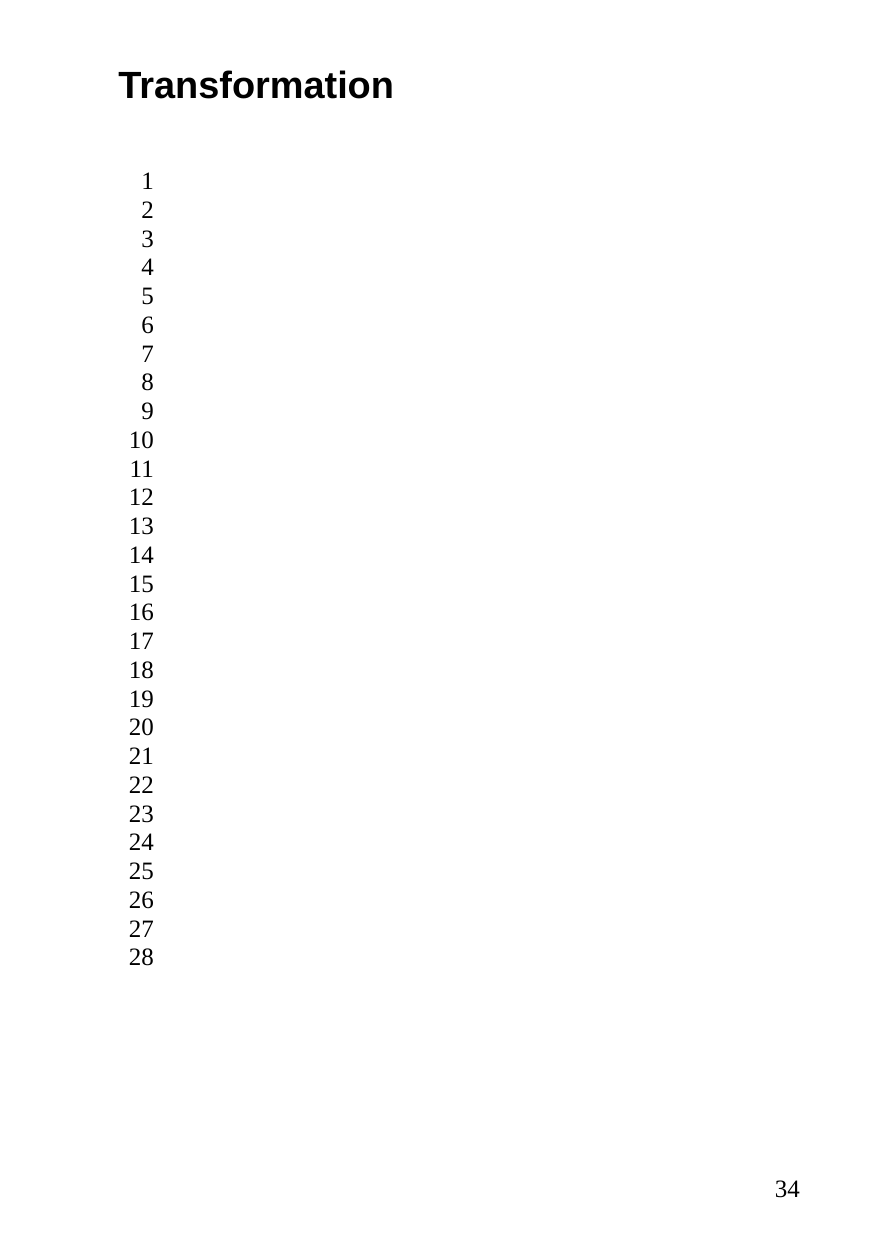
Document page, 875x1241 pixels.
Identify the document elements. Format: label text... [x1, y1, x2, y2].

table_cell [156, 713, 814, 741]
table_cell 9 [112, 396, 156, 425]
table_cell [156, 540, 814, 569]
table_cell [156, 310, 814, 339]
table_cell 19 [112, 684, 156, 712]
table_cell [156, 511, 814, 540]
table_cell 3 [112, 224, 156, 252]
table_cell [156, 914, 814, 942]
table_cell [156, 741, 814, 770]
table_cell 20 [112, 713, 156, 741]
table_cell [156, 943, 814, 971]
table_cell 5 [112, 281, 156, 310]
table_cell [156, 626, 814, 655]
table_header 1 [112, 166, 156, 195]
table_cell [156, 195, 814, 224]
table_cell [156, 684, 814, 712]
table_cell 24 [112, 828, 156, 856]
table_cell [156, 224, 814, 252]
table_cell [156, 396, 814, 425]
table_cell 4 [112, 253, 156, 281]
table_cell 18 [112, 655, 156, 684]
table_cell 8 [112, 368, 156, 396]
table_cell [156, 425, 814, 454]
table_cell [156, 828, 814, 856]
table_cell [156, 598, 814, 626]
table_cell 7 [112, 339, 156, 367]
table_cell [156, 368, 814, 396]
table_cell 15 [112, 569, 156, 597]
table_cell [156, 856, 814, 885]
table_cell 12 [112, 483, 156, 511]
table_cell 21 [112, 741, 156, 770]
table_cell 23 [112, 799, 156, 827]
table_cell 28 [112, 943, 156, 971]
table_cell 27 [112, 914, 156, 942]
table_cell 10 [112, 425, 156, 454]
table_cell 2 [112, 195, 156, 224]
table_cell [156, 483, 814, 511]
table_cell 17 [112, 626, 156, 655]
table_cell 26 [112, 885, 156, 914]
table_cell 14 [112, 540, 156, 569]
table_cell 16 [112, 598, 156, 626]
table_cell [156, 655, 814, 684]
subtitle Transformation [118, 62, 799, 106]
table_cell 13 [112, 511, 156, 540]
table_cell [156, 799, 814, 827]
table_header [156, 166, 814, 195]
table_cell [156, 569, 814, 597]
table_cell [156, 253, 814, 281]
table_cell [156, 281, 814, 310]
table_cell 22 [112, 770, 156, 799]
table_cell 6 [112, 310, 156, 339]
table_cell 11 [112, 454, 156, 482]
table_cell [156, 454, 814, 482]
table_cell [156, 770, 814, 799]
table_cell [156, 885, 814, 914]
table_cell 25 [112, 856, 156, 885]
table_cell [156, 339, 814, 367]
